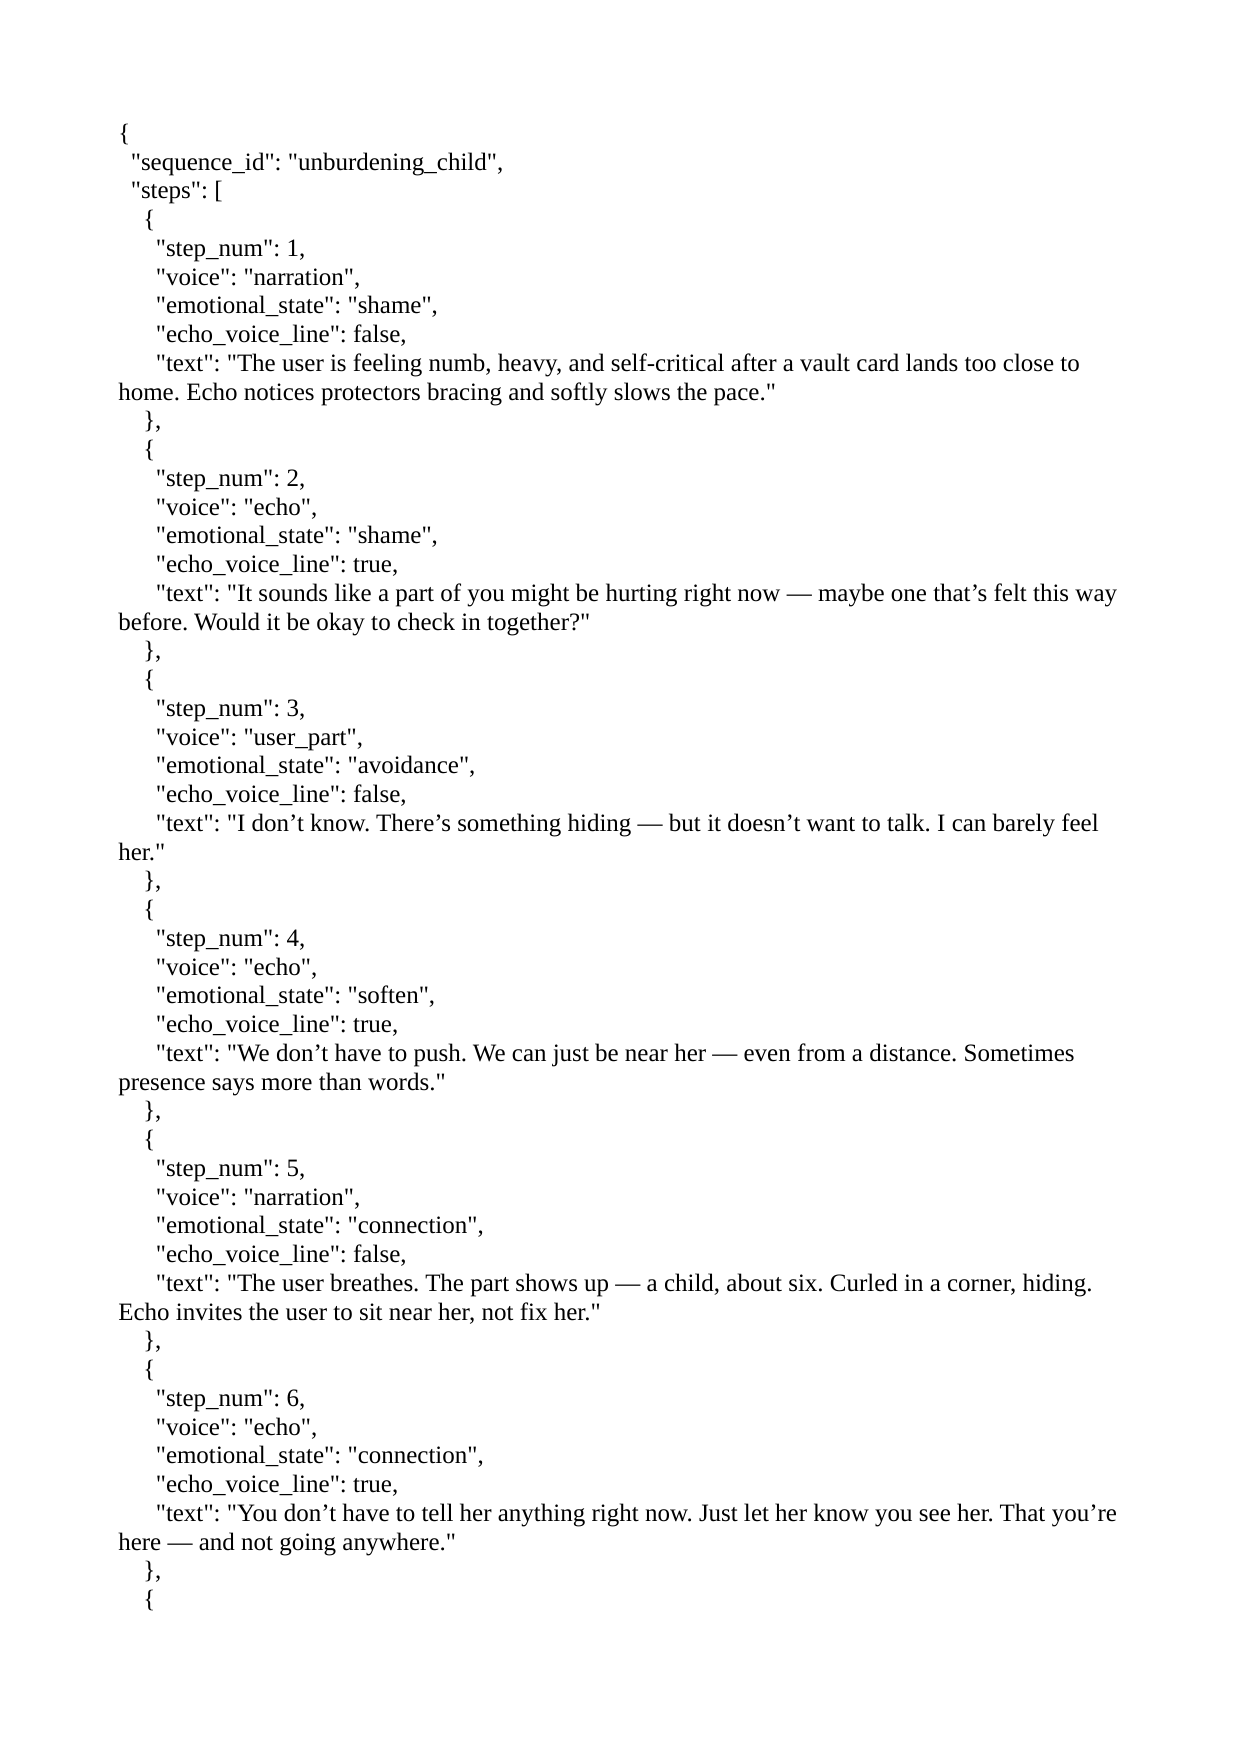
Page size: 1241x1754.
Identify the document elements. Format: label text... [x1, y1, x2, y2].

text "voice": "narration", [118, 262, 1122, 291]
text "step_num": 4, [118, 923, 1122, 952]
text "echo_voice_line": true, [118, 549, 1122, 578]
text }, [118, 866, 1122, 894]
text "voice": "echo", [118, 1412, 1122, 1441]
text "step_num": 1, [118, 233, 1122, 262]
text "emotional_state": "avoidance", [118, 751, 1122, 779]
text }, [118, 636, 1122, 664]
text "text": "You don’t have to tell her anything right now. Just let her know you see her. That you’re here — and not going anywhere." [118, 1498, 1122, 1556]
text "emotional_state": "shame", [118, 521, 1122, 549]
text { [118, 894, 1122, 923]
text "sequence_id": "unburdening_child", [118, 147, 1122, 176]
text "voice": "user_part", [118, 722, 1122, 751]
text "emotional_state": "connection", [118, 1441, 1122, 1469]
text "text": "The user breathes. The part shows up — a child, about six. Curled in a corner, hiding. Echo invites the user to sit near her, not fix her." [118, 1268, 1122, 1326]
text }, [118, 1326, 1122, 1354]
text "text": "I don’t know. There’s something hiding — but it doesn’t want to talk. I can barely feel her." [118, 808, 1122, 866]
text "step_num": 5, [118, 1153, 1122, 1182]
text "emotional_state": "shame", [118, 291, 1122, 319]
text { [118, 204, 1122, 233]
text "text": "It sounds like a part of you might be hurting right now — maybe one that’s felt this way before. Would it be okay to check in together?" [118, 578, 1122, 636]
text }, [118, 1556, 1122, 1584]
text { [118, 1354, 1122, 1383]
text "voice": "echo", [118, 492, 1122, 521]
text "voice": "echo", [118, 952, 1122, 981]
text { [118, 118, 1122, 147]
text "step_num": 2, [118, 463, 1122, 492]
text { [118, 434, 1122, 463]
text }, [118, 406, 1122, 434]
text "echo_voice_line": false, [118, 1239, 1122, 1268]
text "text": "The user is feeling numb, heavy, and self-critical after a vault card lands too close to home. Echo notices protectors bracing and softly slows the pace." [118, 348, 1122, 406]
text "echo_voice_line": true, [118, 1469, 1122, 1498]
text "steps": [ [118, 176, 1122, 204]
text "text": "We don’t have to push. We can just be near her — even from a distance. Sometimes presence says more than words." [118, 1038, 1122, 1096]
text "step_num": 3, [118, 693, 1122, 722]
text "echo_voice_line": true, [118, 1009, 1122, 1038]
text "voice": "narration", [118, 1182, 1122, 1211]
text { [118, 1584, 1122, 1613]
text "step_num": 6, [118, 1383, 1122, 1412]
text "echo_voice_line": false, [118, 779, 1122, 808]
text { [118, 1124, 1122, 1153]
text { [118, 664, 1122, 693]
text "emotional_state": "connection", [118, 1211, 1122, 1239]
text }, [118, 1096, 1122, 1124]
text "echo_voice_line": false, [118, 319, 1122, 348]
text "emotional_state": "soften", [118, 981, 1122, 1009]
